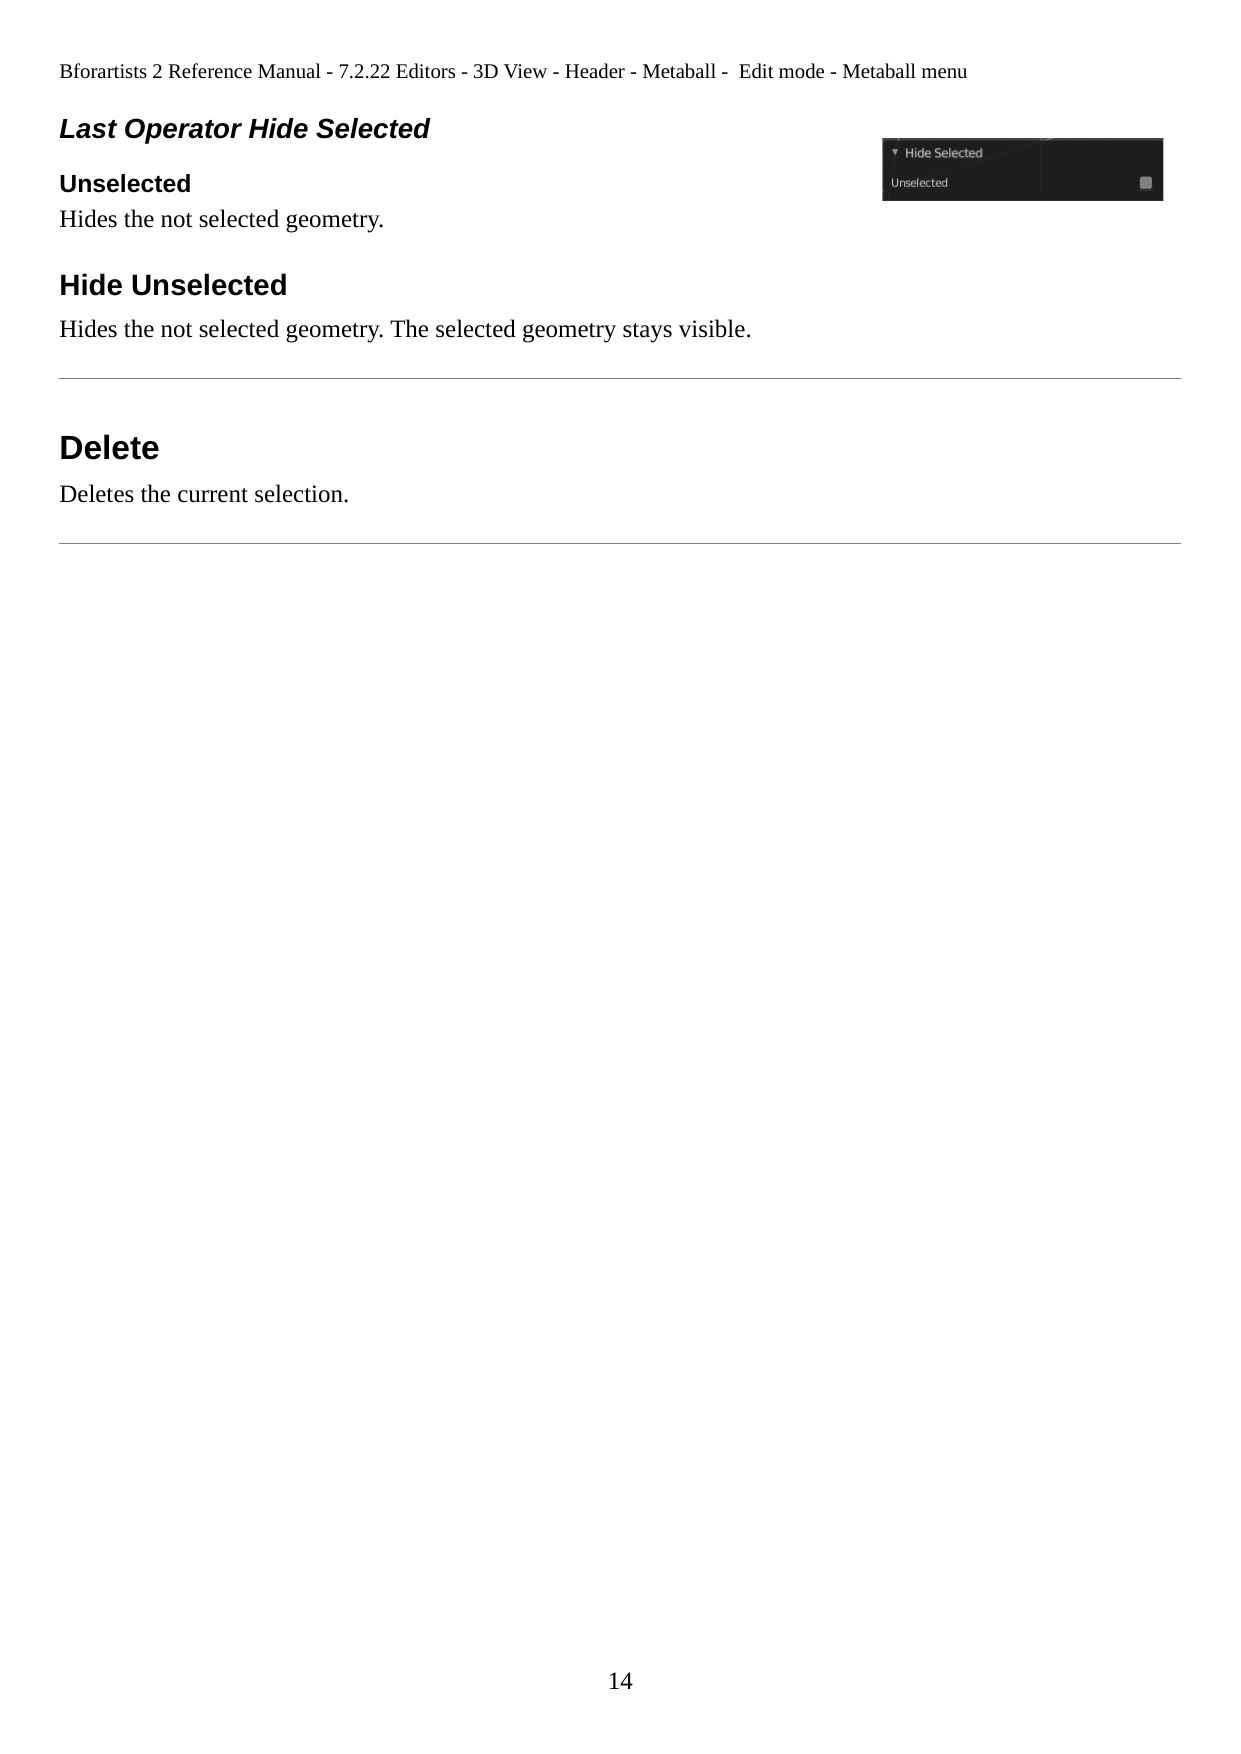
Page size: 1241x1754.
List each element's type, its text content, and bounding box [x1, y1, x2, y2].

text Hides the not selected geometry. The selected geometry stays visible. [59, 314, 1181, 343]
subtitle Hide Unselected [59, 268, 1181, 302]
picture [882, 138, 1164, 201]
subtitle Delete [59, 428, 1181, 467]
text Deletes the current selection. [59, 479, 1181, 508]
subtitle Unselected [59, 169, 882, 198]
subtitle [1164, 169, 1181, 198]
subtitle Last Operator Hide Selected [59, 113, 1181, 144]
text Hides the not selected geometry. [59, 204, 1181, 233]
